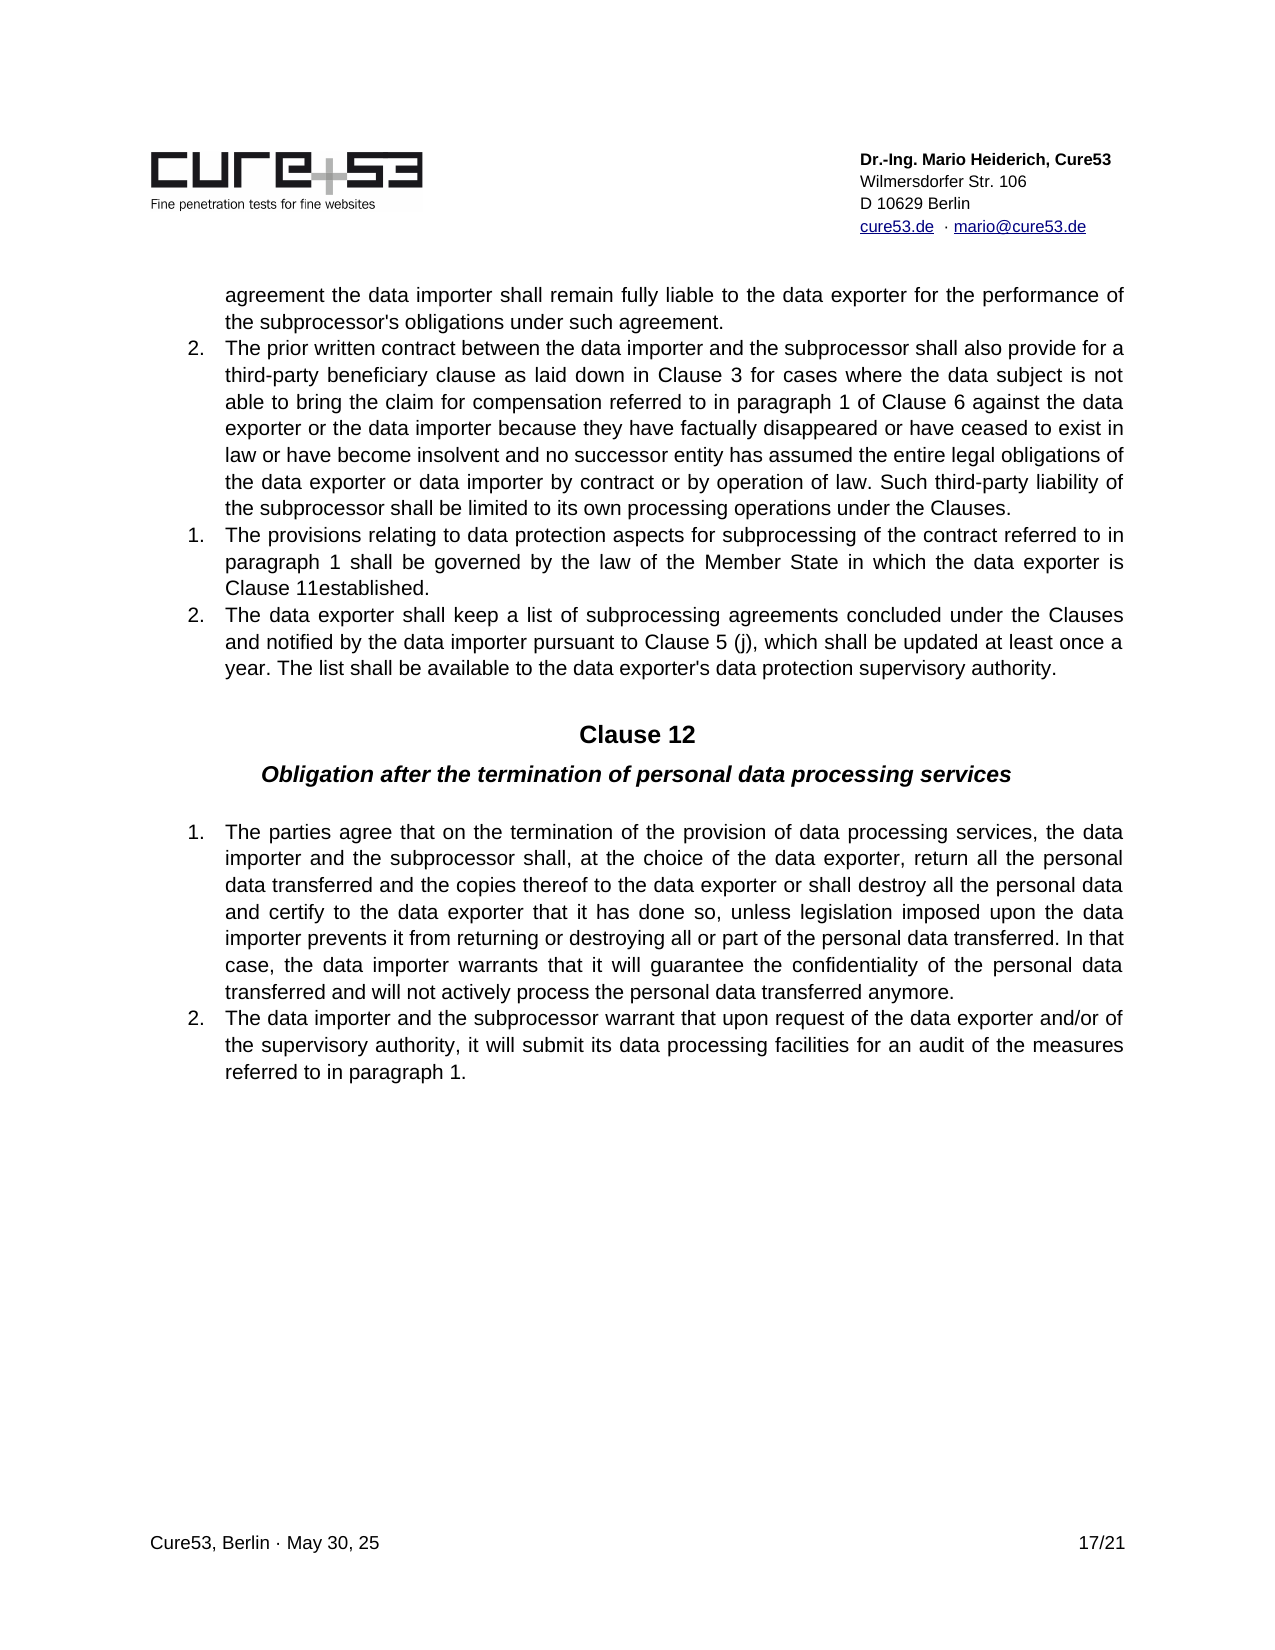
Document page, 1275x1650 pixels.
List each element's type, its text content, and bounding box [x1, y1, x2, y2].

list agreement the data importer shall remain fully liable to the data exporter for the performance of the subprocessor's obligations under such agreement. [187, 284, 1125, 333]
subtitle Clause 12 [150, 721, 1125, 749]
list The provisions relating to data protection aspects for subprocessing of the contract referred to in paragraph 1 shall be governed by the law of the Member State in which the data exporter is Clause 11established. [187, 524, 1125, 600]
picture [150, 151, 423, 212]
list The parties agree that on the termination of the provision of data processing services, the data importer and the subprocessor shall, at the choice of the data exporter, return all the personal data transferred and the copies thereof to the data exporter or shall destroy all the personal data and certify to the data exporter that it has done so, unless legislation imposed upon the data importer prevents it from returning or destroying all or part of the personal data transferred. In that case, the data importer warrants that it will guarantee the confidentiality of the personal data transferred and will not actively process the personal data transferred anymore. [187, 820, 1125, 1003]
list The data importer and the subprocessor warrant that upon request of the data exporter and/or of the supervisory authority, it will submit its data processing facilities for an audit of the measures referred to in paragraph 1. [187, 1007, 1125, 1083]
text Obligation after the termination of personal data processing services [150, 762, 1125, 787]
list The data exporter shall keep a list of subprocessing agreements concluded under the Clauses and notified by the data importer pursuant to Clause 5 (j), which shall be updated at least once a year. The list shall be available to the data exporter's data protection supervisory authority. [187, 604, 1125, 680]
list The prior written contract between the data importer and the subprocessor shall also provide for a third-party beneficiary clause as laid down in Clause 3 for cases where the data subject is not able to bring the claim for compensation referred to in paragraph 1 of Clause 6 against the data exporter or the data importer because they have factually disappeared or have ceased to exist in law or have become insolvent and no successor entity has assumed the entire legal obligations of the data exporter or data importer by contract or by operation of law. Such third-party liability of the subprocessor shall be limited to its own processing operations under the Clauses. [187, 337, 1125, 520]
